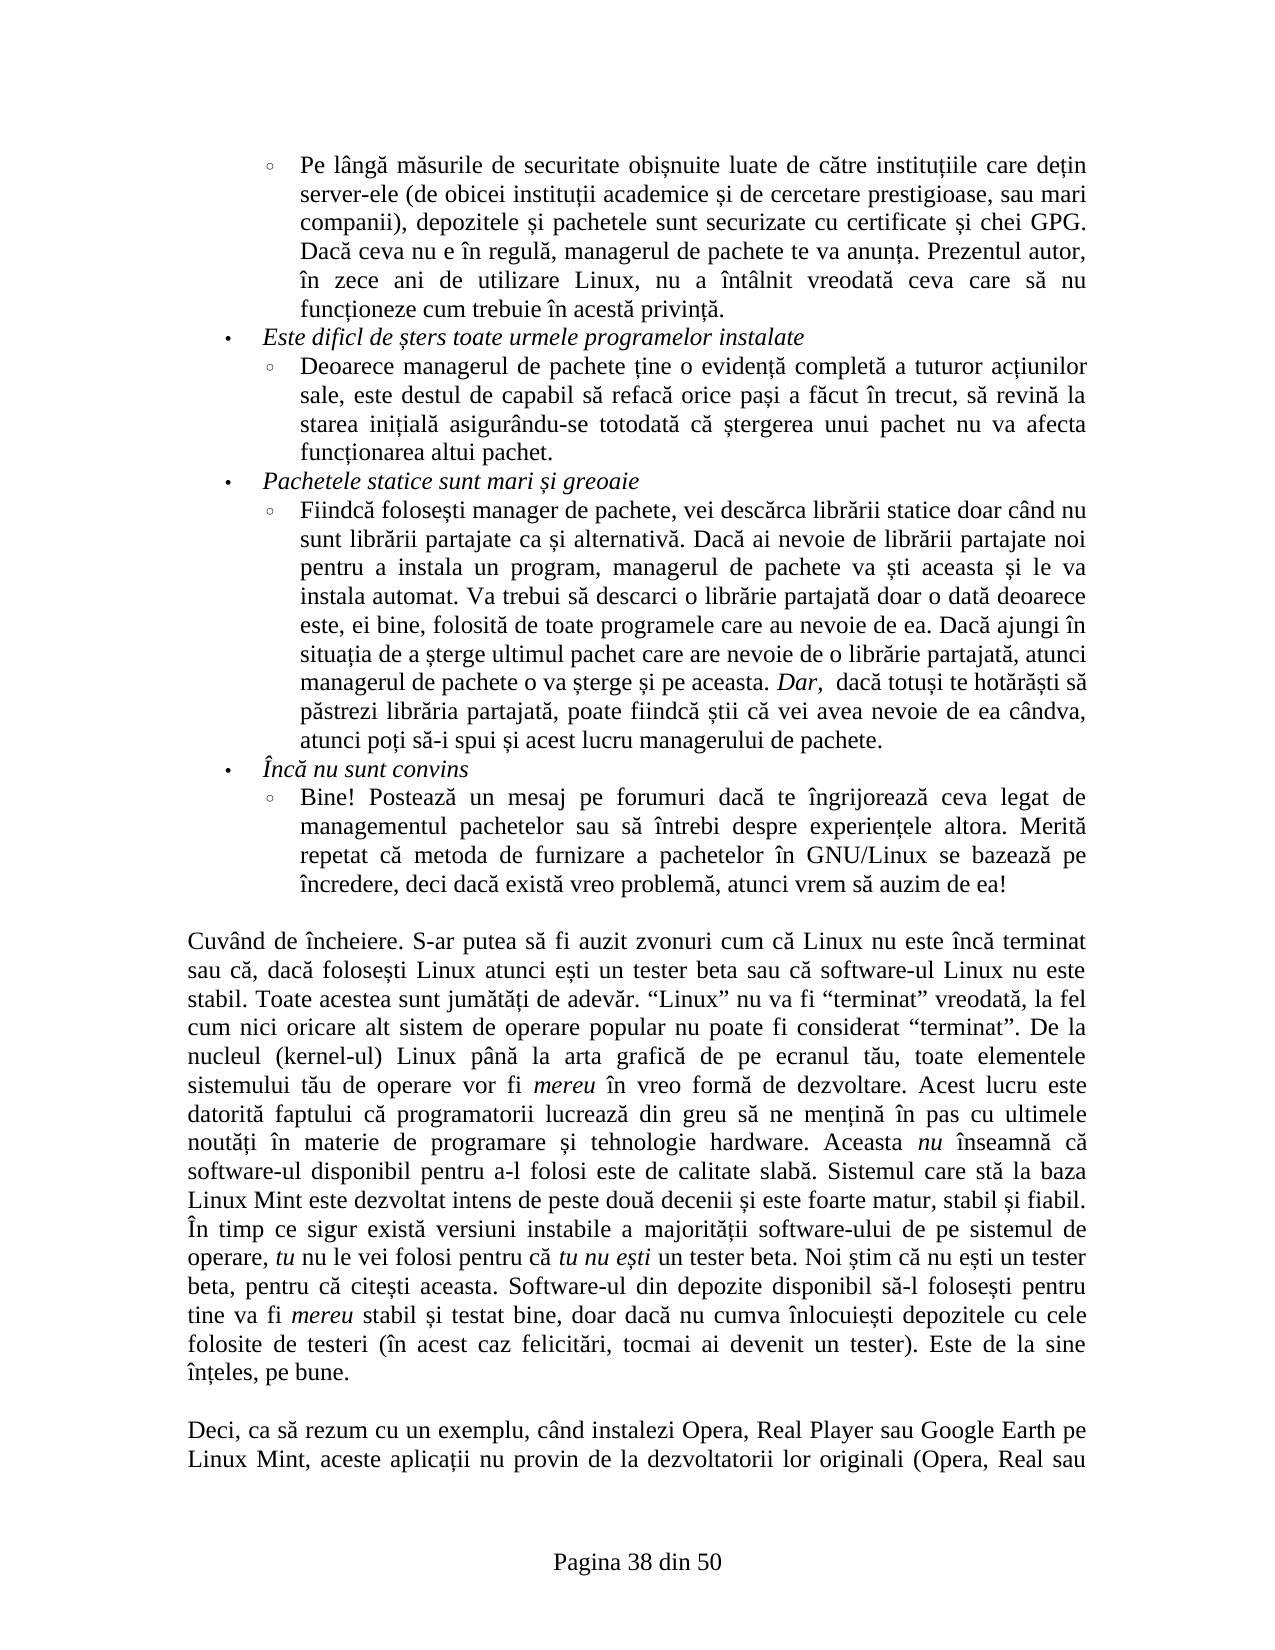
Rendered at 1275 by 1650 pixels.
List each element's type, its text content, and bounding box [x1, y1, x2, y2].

list Pachetele statice sunt mari și greoaie [225, 466, 1087, 495]
text Cuvând de încheiere. S-ar putea să fi auzit zvonuri cum că Linux nu este încă terminat sau că, dacă folosești Linux atunci ești un tester beta sau că software-ul Linux nu este stabil. Toate acestea sunt jumătăți de adevăr. “Linux” nu va fi “terminat” vreodată, la fel cum nici oricare alt sistem de operare popular nu poate fi considerat “terminat”. De la nucleul (kernel-ul) Linux până la arta grafică de pe ecranul tău, toate elementele sistemului tău de operare vor fi mereu în vreo formă de dezvoltare. Acest lucru este datorită faptului că programatorii lucrează din greu să ne mențină în pas cu ultimele noutăți în materie de programare și tehnologie hardware. Aceasta nu înseamnă că software-ul disponibil pentru a-l folosi este de calitate slabă. Sistemul care stă la baza Linux Mint este dezvoltat intens de peste două decenii și este foarte matur, stabil și fiabil. În timp ce sigur există versiuni instabile a majorității software-ului de pe sistemul de operare, tu nu le vei folosi pentru că tu nu ești un tester beta. Noi știm că nu ești un tester beta, pentru că citești aceasta. Software-ul din depozite disponibil să-l folosești pentru tine va fi mereu stabil și testat bine, doar dacă nu cumva înlocuiești depozitele cu cele folosite de testeri (în acest caz felicitări, tocmai ai devenit un tester). Este de la sine înțeles, pe bune. [187, 926, 1087, 1386]
list Este dificl de șters toate urmele programelor instalate [225, 322, 1087, 351]
text Deci, ca să rezum cu un exemplu, când instalezi Opera, Real Player sau Google Earth pe Linux Mint, aceste aplicații nu provin de la dezvoltatorii lor originali (Opera, Real sau [187, 1415, 1087, 1472]
list Fiindcă folosești manager de pachete, vei descărca librării statice doar când nu sunt librării partajate ca și alternativă. Dacă ai nevoie de librării partajate noi pentru a instala un program, managerul de pachete va ști aceasta și le va instala automat. Va trebui să descarci o librărie partajată doar o dată deoarece este, ei bine, folosită de toate programele care au nevoie de ea. Dacă ajungi în situația de a șterge ultimul pachet care are nevoie de o librărie partajată, atunci managerul de pachete o va șterge și pe aceasta. Dar, dacă totuși te hotărăști să păstrezi librăria partajată, poate fiindcă știi că vei avea nevoie de ea cândva, atunci poți să-i spui și acest lucru managerului de pachete. [262, 495, 1087, 754]
list Bine! Postează un mesaj pe forumuri dacă te îngrijorează ceva legat de managementul pachetelor sau să întrebi despre experiențele altora. Merită repetat că metoda de furnizare a pachetelor în GNU/Linux se bazează pe încredere, deci dacă există vreo problemă, atunci vrem să auzim de ea! [262, 782, 1087, 897]
list Pe lângă măsurile de securitate obișnuite luate de către instituțiile care dețin server-ele (de obicei instituții academice și de cercetare prestigioase, sau mari companii), depozitele și pachetele sunt securizate cu certificate și chei GPG. Dacă ceva nu e în regulă, managerul de pachete te va anunța. Prezentul autor, în zece ani de utilizare Linux, nu a întâlnit vreodată ceva care să nu funcționeze cum trebuie în acestă privință. [262, 150, 1087, 322]
list Încă nu sunt convins [225, 754, 1087, 782]
list Deoarece managerul de pachete ține o evidență completă a tuturor acțiunilor sale, este destul de capabil să refacă orice pași a făcut în trecut, să revină la starea inițială asigurându-se totodată că ștergerea unui pachet nu va afecta funcționarea altui pachet. [262, 351, 1087, 466]
